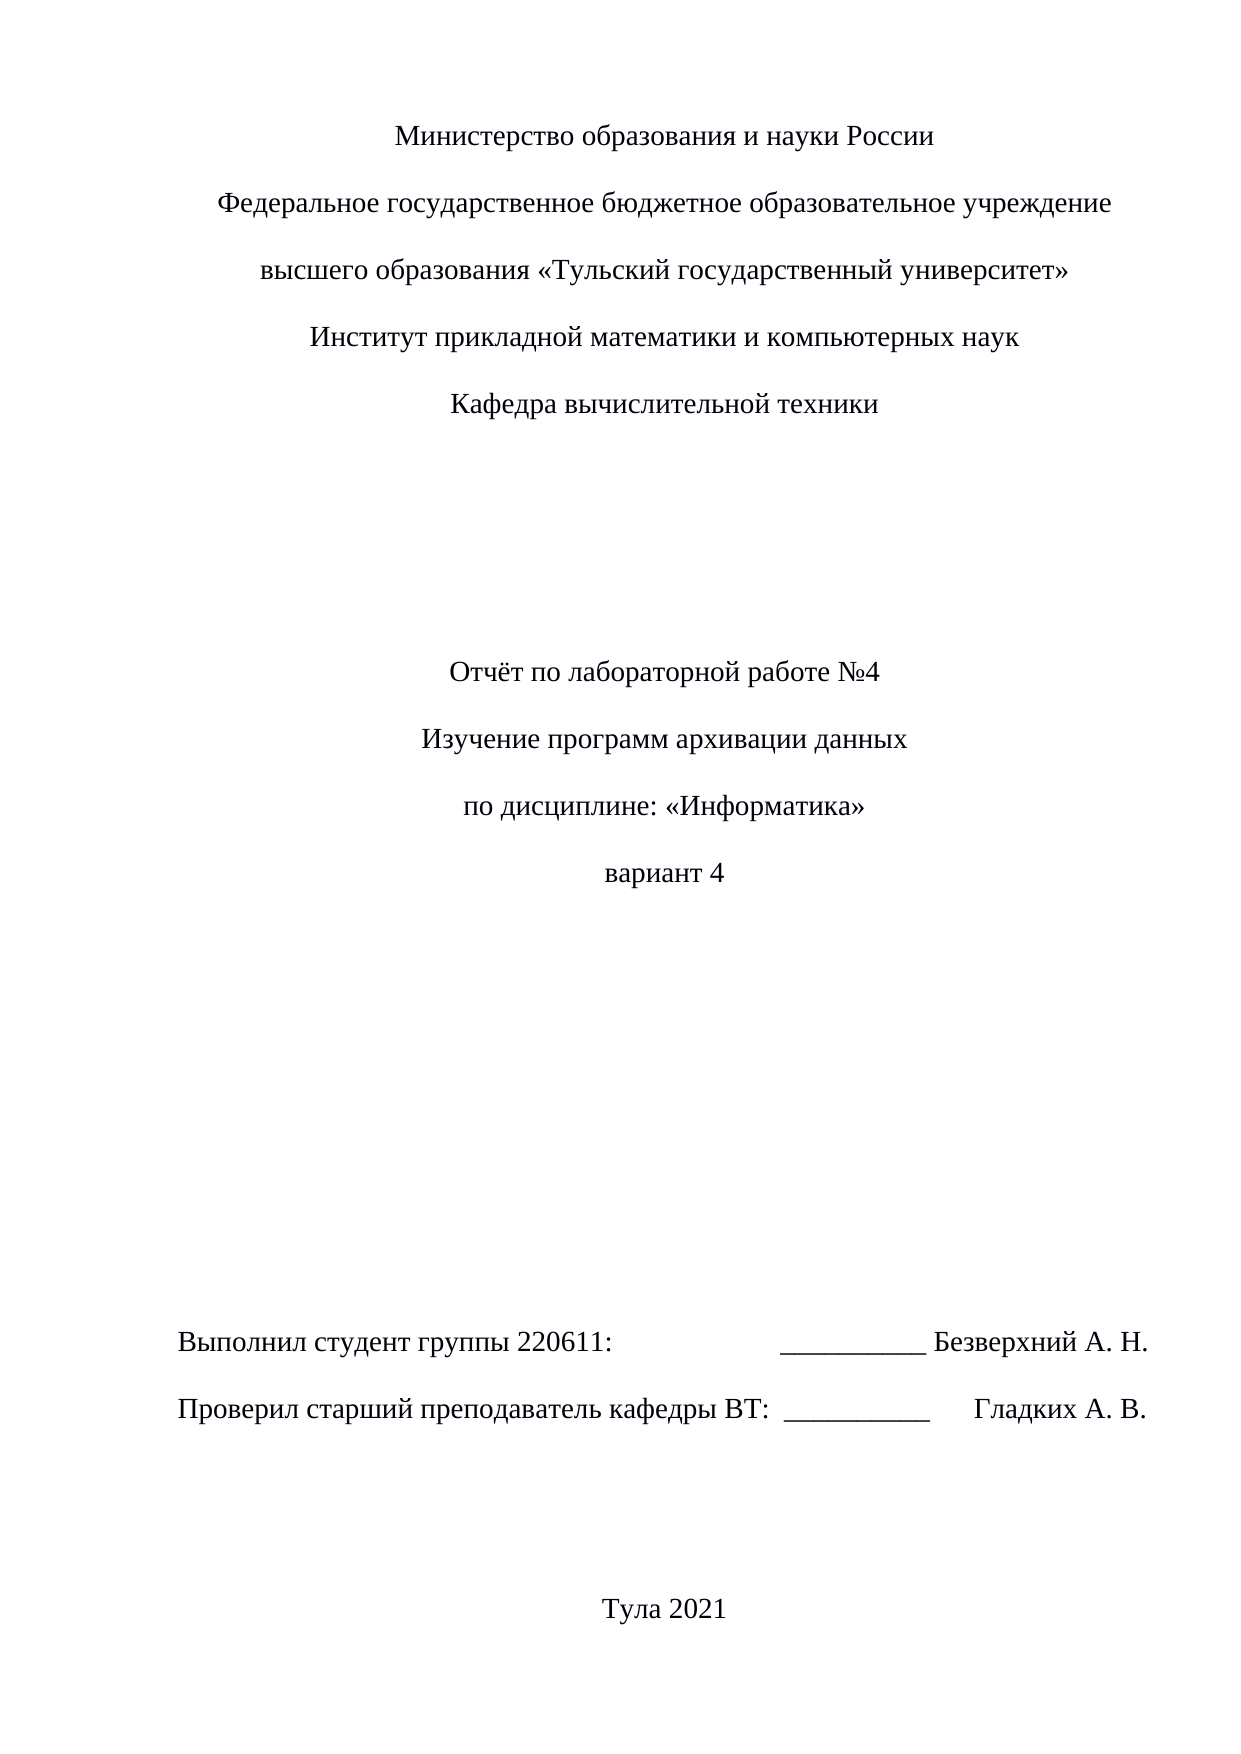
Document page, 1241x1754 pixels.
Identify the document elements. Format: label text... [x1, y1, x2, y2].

text Изучение программ архивации данных [177, 721, 1152, 754]
text высшего образования «Тульский государственный университет» [177, 252, 1152, 286]
text вариант 4 [177, 855, 1152, 888]
text Кафедра вычислительной техники [177, 386, 1152, 419]
text Министерство образования и науки России [177, 118, 1152, 152]
text Федеральное государственное бюджетное образовательное учреждение [177, 185, 1152, 219]
text по дисциплине: «Информатика» [177, 788, 1152, 821]
text Отчёт по лабораторной работе №4 [177, 654, 1152, 687]
text Тула 2021 [177, 1592, 1152, 1625]
text Институт прикладной математики и компьютерных наук [177, 319, 1152, 353]
text Проверил старший преподаватель кафедры ВТ: __________ Гладких А. В. [177, 1391, 1152, 1424]
text Выполнил студент группы 220611: __________ Безверхний А. Н. [177, 1324, 1152, 1357]
